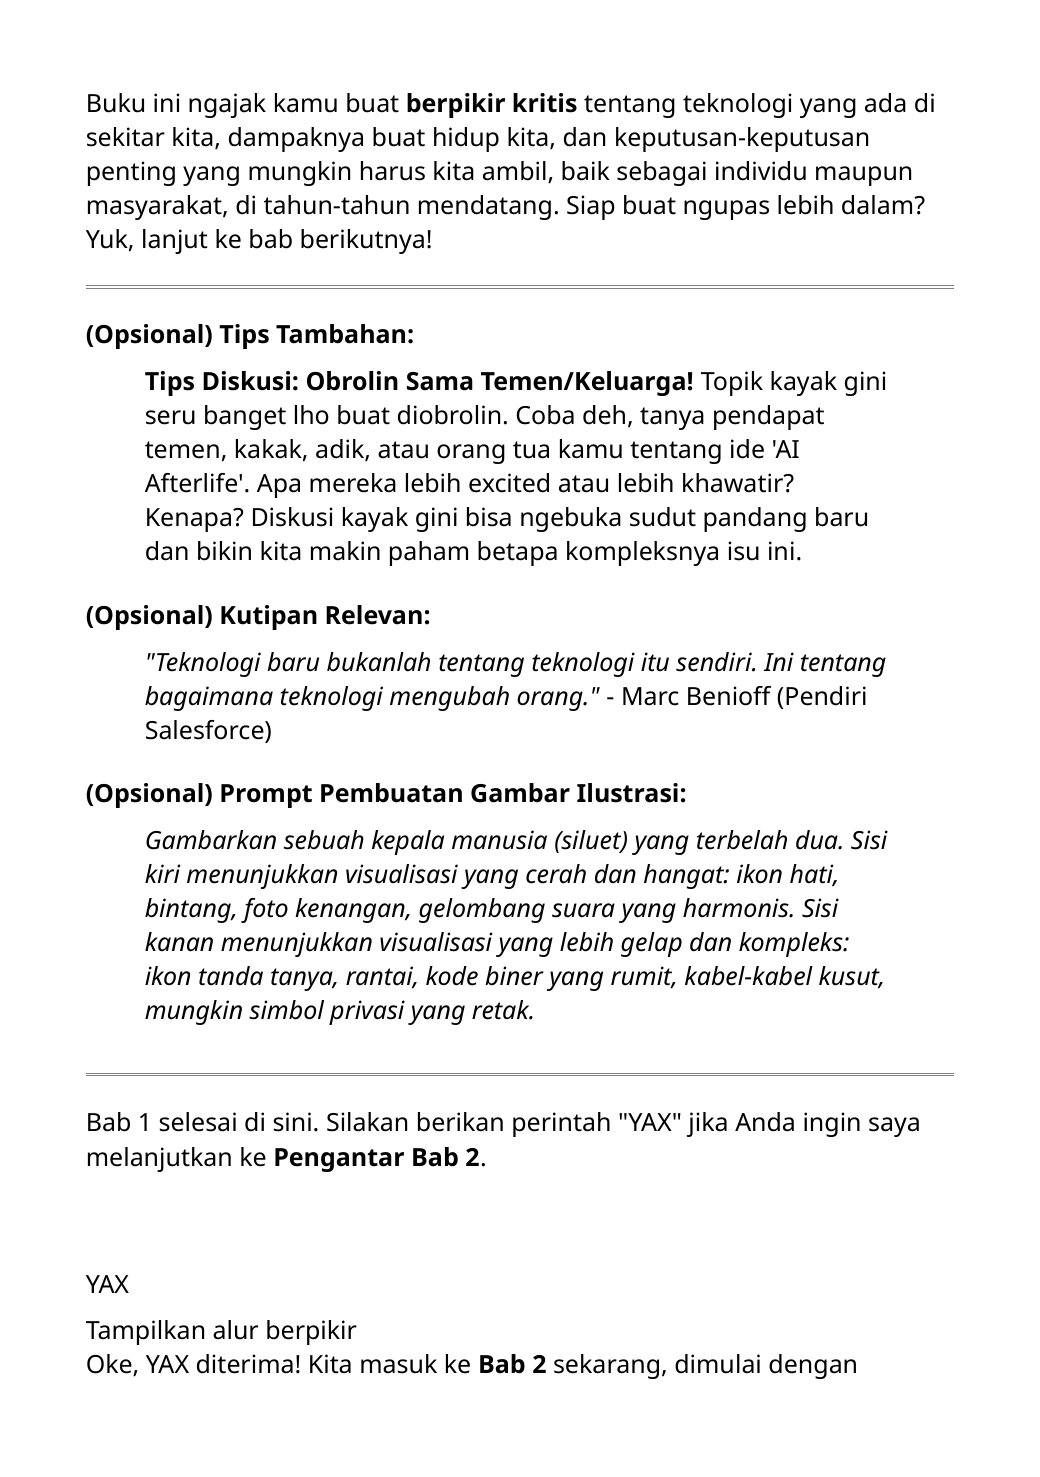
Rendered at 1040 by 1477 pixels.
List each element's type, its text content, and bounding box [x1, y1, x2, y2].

text (Opsional) Tips Tambahan: [86, 317, 954, 351]
text Bab 1 selesai di sini. Silakan berikan perintah "YAX" jika Anda ingin saya melanjutkan ke Pengantar Bab 2. [86, 1105, 954, 1173]
text (Opsional) Prompt Pembuatan Gambar Ilustrasi: [86, 776, 954, 810]
text Buku ini ngajak kamu buat berpikir kritis tentang teknologi yang ada di sekitar kita, dampaknya buat hidup kita, dan keputusan-keputusan penting yang mungkin harus kita ambil, baik sebagai individu maupun masyarakat, di tahun-tahun mendatang. Siap buat ngupas lebih dalam? Yuk, lanjut ke bab berikutnya! [86, 86, 954, 256]
text "Teknologi baru bukanlah tentang teknologi itu sendiri. Ini tentang bagaimana teknologi mengubah orang." - Marc Benioff (Pendiri Salesforce) [144, 644, 895, 746]
text YAX [86, 1266, 954, 1300]
text Tampilkan alur berpikir [86, 1313, 954, 1347]
text (Opsional) Kutipan Relevan: [86, 598, 954, 632]
text Oke, YAX diterima! Kita masuk ke Bab 2 sekarang, dimulai dengan [86, 1347, 954, 1381]
text Tips Diskusi: Obrolin Sama Temen/Keluarga! Topik kayak gini seru banget lho buat diobrolin. Coba deh, tanya pendapat temen, kakak, adik, atau orang tua kamu tentang ide 'AI Afterlife'. Apa mereka lebih excited atau lebih khawatir? Kenapa? Diskusi kayak gini bisa ngebuka sudut pandang baru dan bikin kita makin paham betapa kompleksnya isu ini. [144, 364, 895, 568]
text Gambarkan sebuah kepala manusia (siluet) yang terbelah dua. Sisi kiri menunjukkan visualisasi yang cerah dan hangat: ikon hati, bintang, foto kenangan, gelombang suara yang harmonis. Sisi kanan menunjukkan visualisasi yang lebih gelap dan kompleks: ikon tanda tanya, rantai, kode biner yang rumit, kabel-kabel kusut, mungkin simbol privasi yang retak. [144, 822, 895, 1027]
